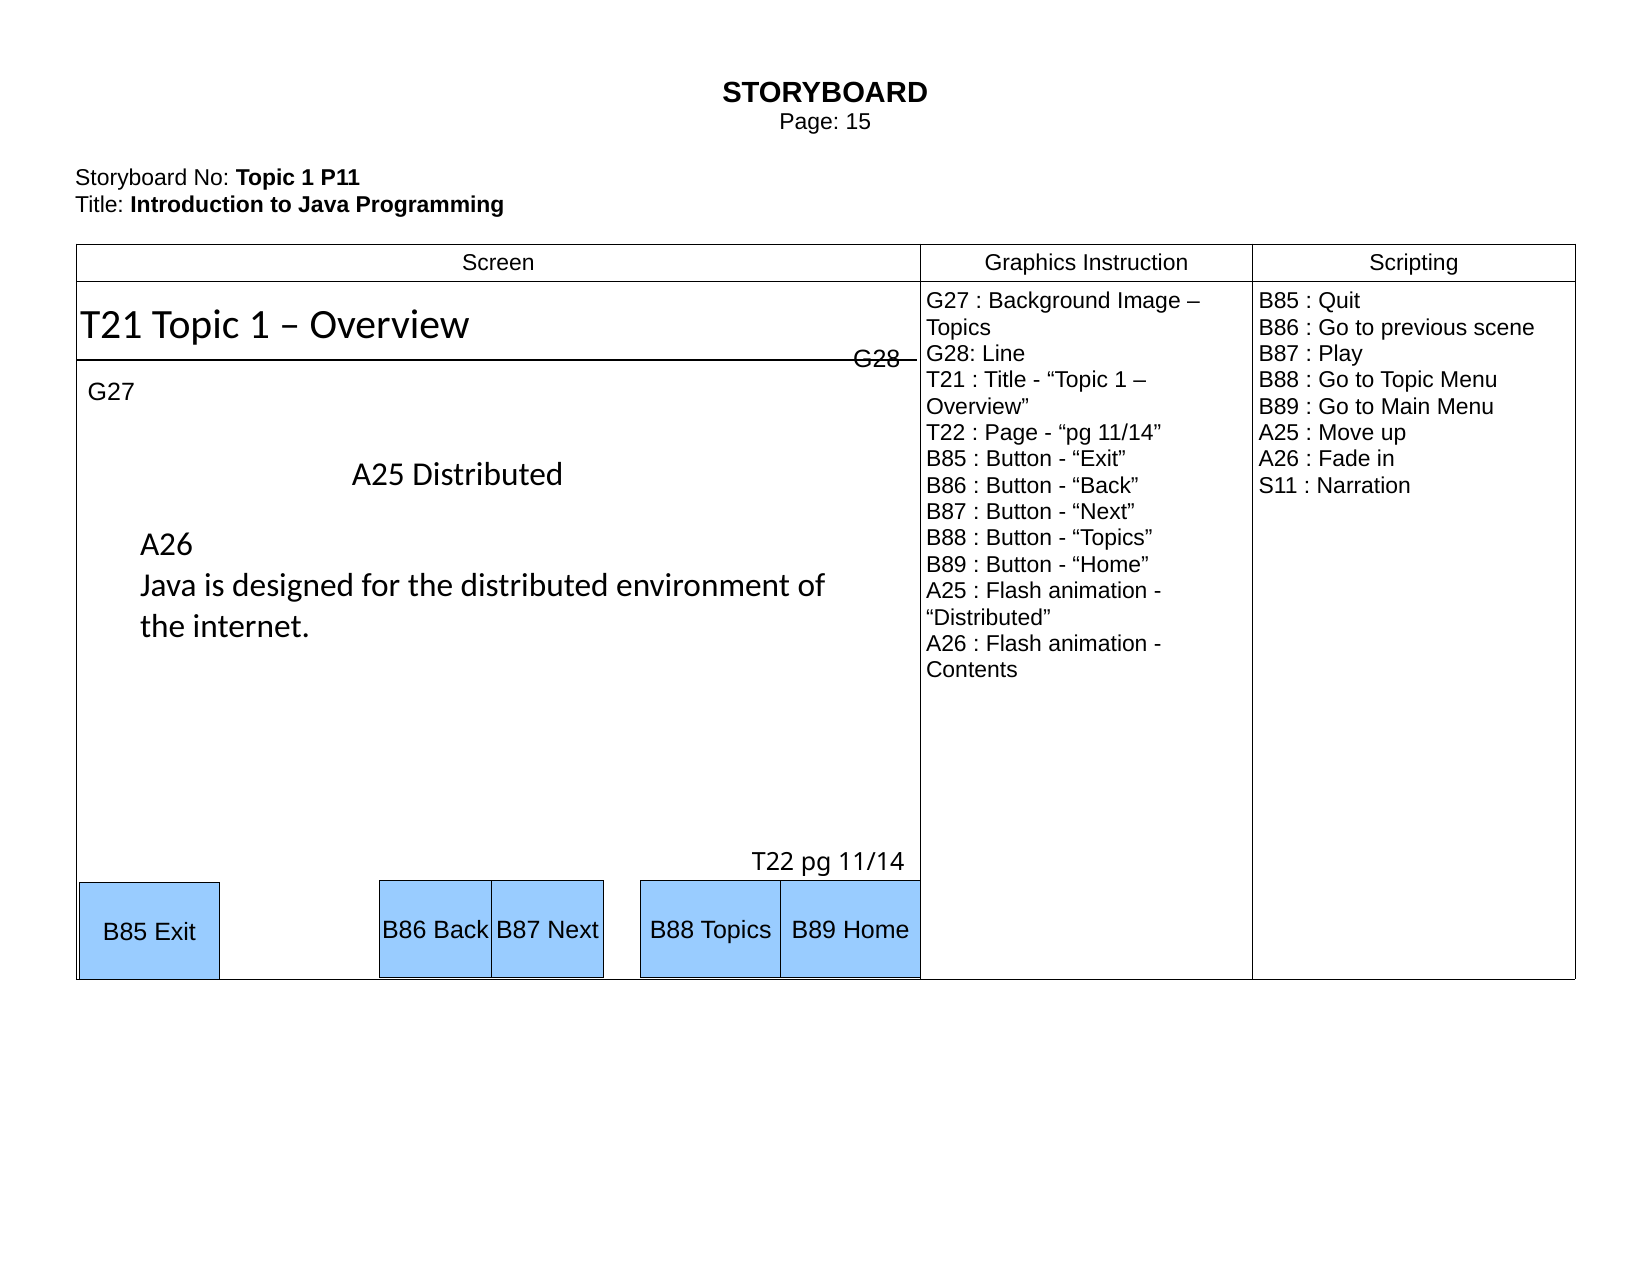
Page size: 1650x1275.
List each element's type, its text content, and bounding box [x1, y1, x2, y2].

table_cell [77, 282, 920, 978]
text Storyboard No: Topic 1 P11 [75, 164, 1575, 191]
text Title: Introduction to Java Programming [75, 191, 1575, 217]
table_cell [857, 361, 868, 365]
table_header Scripting [1253, 245, 1575, 281]
table_cell B85 : Quit B86 : Go to previous scene B87 : Play B88 : Go to Topic Menu B89 : Go to Main Menu A25 : Move up A26 : Fade in S11 : Narration [1253, 282, 1575, 978]
table_cell G27 : Background Image – Topics G28: Line T21 : Title - “Topic 1 – Overview” T22 : Page - “pg 11/14” B85 : Button - “Exit” B86 : Button - “Back” B87 : Button - “Next” B88 : Button - “Topics” B89 : Button - “Home” A25 : Flash animation - “Distributed” A26 : Flash animation - Contents [921, 282, 1252, 978]
table_header Screen [77, 245, 920, 281]
table_header Graphics Instruction [921, 245, 1252, 281]
